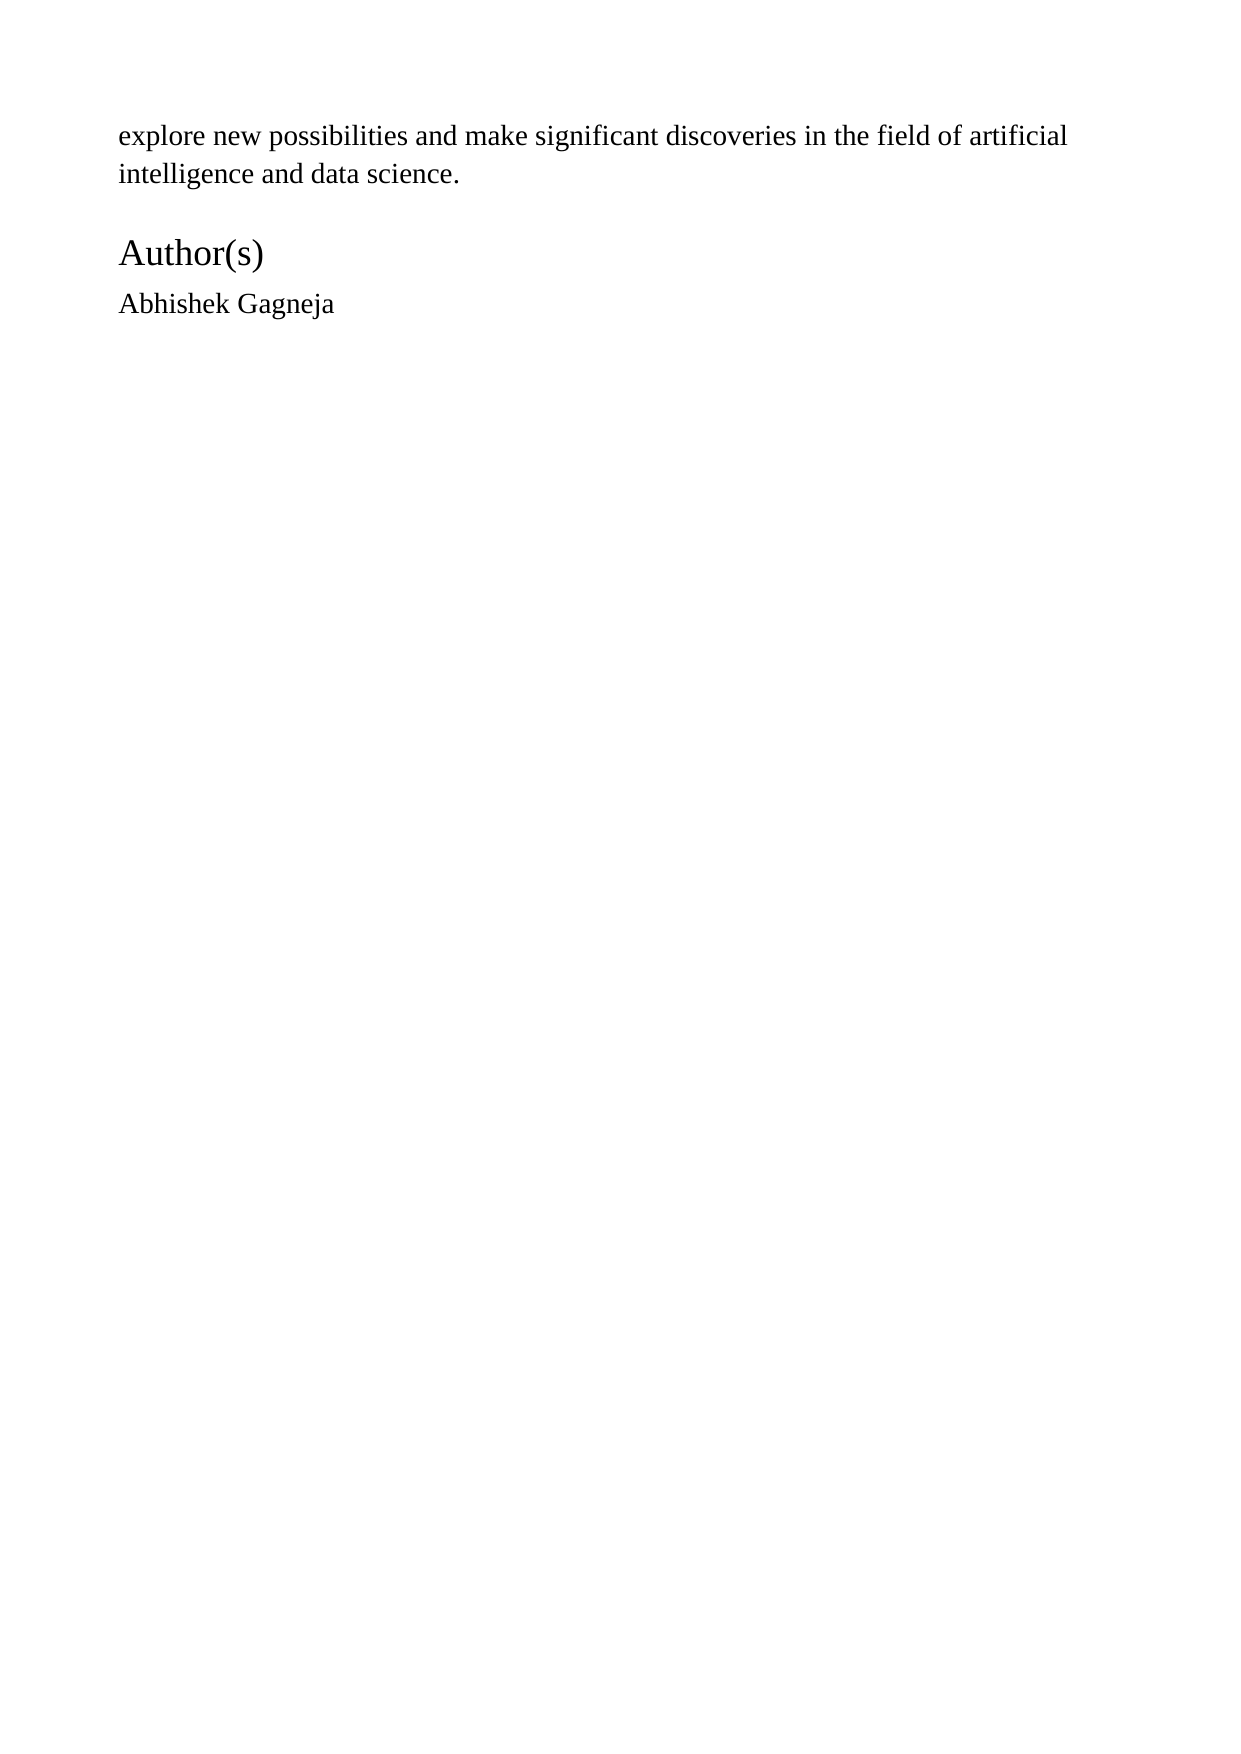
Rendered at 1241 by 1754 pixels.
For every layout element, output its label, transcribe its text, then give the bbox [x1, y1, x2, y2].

text explore new possibilities and make significant discoveries in the field of artificial intelligence and data science. [118, 118, 1122, 190]
text Abhishek Gagneja [118, 286, 1122, 320]
subtitle Author(s) [118, 231, 1122, 274]
